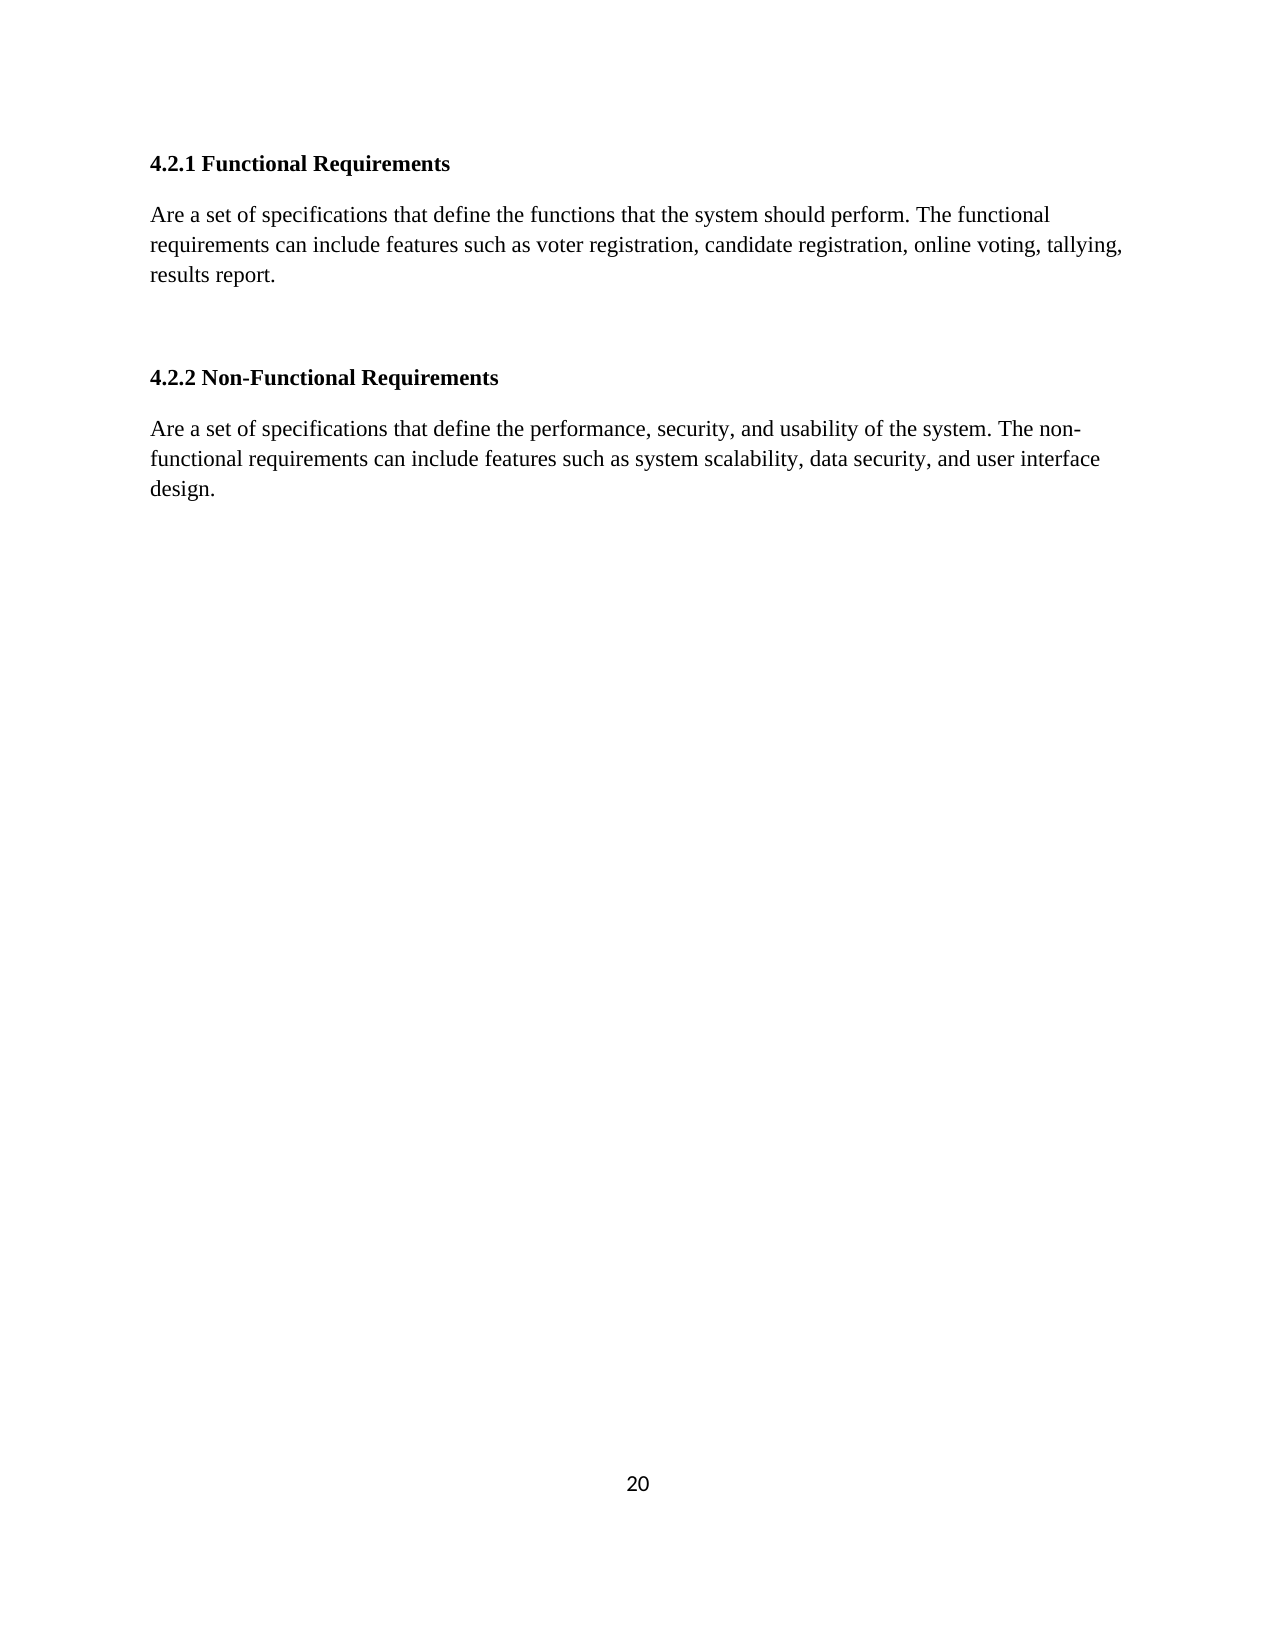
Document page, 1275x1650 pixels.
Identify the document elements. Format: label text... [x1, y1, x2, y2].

text Are a set of specifications that define the performance, security, and usability of the system. The non-functional requirements can include features such as system scalability, data security, and user interface design. [150, 414, 1125, 501]
text 4.2.2 Non-Functional Requirements [150, 363, 1125, 390]
text Are a set of specifications that define the functions that the system should perform. The functional requirements can include features such as voter registration, candidate registration, online voting, tallying, results report. [150, 201, 1125, 288]
text 4.2.1 Functional Requirements [150, 150, 1125, 176]
